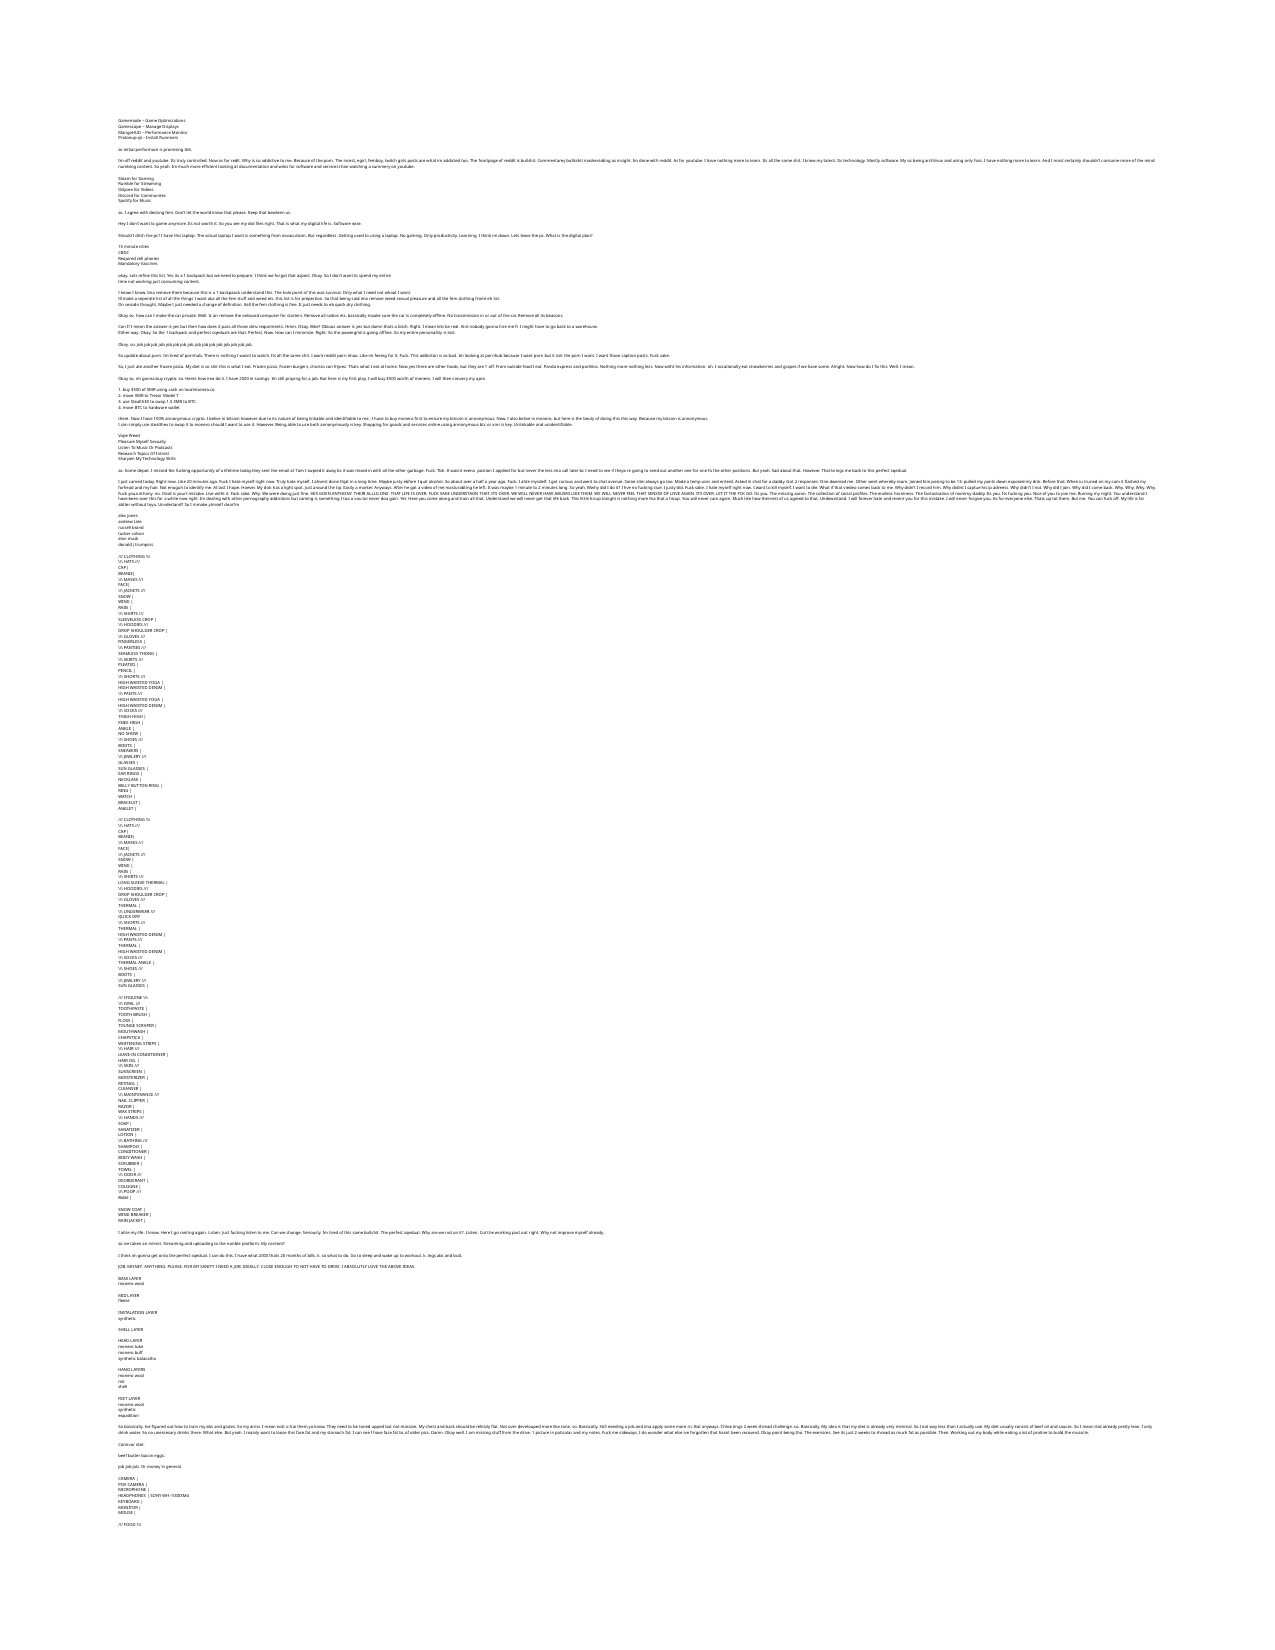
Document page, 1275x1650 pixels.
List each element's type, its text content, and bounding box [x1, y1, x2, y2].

text SCRUBBER | [118, 1161, 1157, 1167]
text shell [118, 1384, 1157, 1390]
text Steam for Gaming [118, 175, 1157, 181]
text Can I? I mean the answer is yes but then how does it pass all those dmv requirments. Hmm. Okay. Bike? Obious answer is yes but damn thats a bitch. Right. I mean lets be real. Aint nobody gonna hire me fr. I might have to go back to a warehouse. [118, 324, 1157, 330]
text 1. buy $500 of XMR using cash on localmonero.co [118, 387, 1157, 393]
text synthetic balacatha [118, 1356, 1157, 1361]
text \\\ SKIRTS /// [118, 657, 1157, 662]
text KNEE HIGH | [118, 720, 1157, 725]
text Carnivor diet. [118, 1442, 1157, 1447]
text CAP| [118, 828, 1157, 834]
text GLASSES | [118, 760, 1157, 766]
text THERMAL ANKLE | [118, 960, 1157, 966]
text synthetic [118, 1316, 1157, 1321]
text /// FOOD \\\ [118, 1522, 1157, 1527]
text Okay. so. Job job job job job job job job job job job job job job job job. [118, 342, 1157, 347]
text Rumble for Streaming [118, 181, 1157, 187]
text NO SHOW | [118, 731, 1157, 737]
text HEAD LAYER [118, 1338, 1157, 1344]
text HIGH WAISTED YOGA | [118, 679, 1157, 685]
text PENCIL | [118, 668, 1157, 674]
text MOISTERIZER | [118, 1075, 1157, 1081]
text Required cell phones [118, 256, 1157, 261]
text \\\ POOP /// [118, 1189, 1157, 1195]
text \\\ PANTS /// [118, 691, 1157, 697]
text \\\ SHIRTS /// [118, 611, 1157, 617]
text \\\ GLOVES /// [118, 634, 1157, 639]
text JOB. MONEY. ANYTHING. PLEASE. FOR MY SANITY I NEED A JOB. IDEALLY. CLOSE ENOUGH TO NOT HAVE TO DRIVE. I ABSOLUTLY LOVE THE ABOVE IDEAS. [118, 1264, 1157, 1270]
text SUN GLASSES | [118, 766, 1157, 771]
text DROP SHOULDER CROP | [118, 628, 1157, 634]
text SEAMLESS THONG | [118, 651, 1157, 657]
text \\\ SOCKS /// [118, 954, 1157, 960]
text \\\ HATS /// [118, 559, 1157, 565]
text Bidet | [118, 1195, 1157, 1201]
text there. Now I have 100% annonymous crypto. I belive in bitcoin however due to its nature of being linkable and identifiable to me ; I have to buy monero first to ensure my bitcoin is annonymous. Now. I also belive in monero, but here is the beuty of doing this this way. Because my bitcoin is annonymous [118, 416, 1157, 422]
text CHAPSTICK | [118, 1035, 1157, 1041]
text monero wool [118, 1281, 1157, 1287]
text \\\ ODOR /// [118, 1172, 1157, 1178]
text LONG SLEEVE THERMAL | [118, 880, 1157, 886]
text 3. use StealthEX to swap 1.5 XMR to BTC [118, 399, 1157, 404]
text SOAP | [118, 1121, 1157, 1126]
text SNOW COAT | [118, 1207, 1157, 1212]
text FEET LAYER [118, 1396, 1157, 1401]
text HAIR OIL | [118, 1058, 1157, 1063]
text EAR RINGS | [118, 771, 1157, 777]
text /// CLOTHING \\\ [118, 553, 1157, 559]
text \\\ PANTS /// [118, 937, 1157, 943]
text \\\ MASKS /// [118, 840, 1157, 846]
text andrew tate [118, 519, 1157, 525]
text \\\ SOCKS /// [118, 708, 1157, 714]
text Spotify for Music [118, 198, 1157, 204]
text FACE| [118, 846, 1157, 851]
text THERMAL | [118, 903, 1157, 909]
text RAIN | [118, 605, 1157, 611]
text so initial performace is promising tbh. [118, 147, 1157, 152]
text \\\ HAIR /// [118, 1046, 1157, 1052]
text ANKLET | [118, 806, 1157, 811]
text MONITOR | [118, 1504, 1157, 1510]
text FLOSS | [118, 1018, 1157, 1023]
text BASE LAYER [118, 1275, 1157, 1281]
text so ive taken an intrest. Streaming and uploading to the rumble platform. My content? [118, 1241, 1157, 1247]
text \\\ JACKETS /// [118, 588, 1157, 594]
text POV CAMERA | [118, 1482, 1157, 1487]
text \\\ MAINTENANCE /// [118, 1092, 1157, 1098]
text RAIN | [118, 869, 1157, 874]
text CONDITIONER | [118, 1149, 1157, 1155]
text On secodn thought. Maybe I just needed a change of definition. Aall the fem clothing is fine. It just needs to eb quick dry clothing. [118, 301, 1157, 307]
text WIND BREAKER | [118, 1212, 1157, 1218]
text 15 minute cities [118, 244, 1157, 250]
text Research Topics Of Intrest [118, 450, 1157, 456]
text /// HYGUINE \\\ [118, 995, 1157, 1000]
text \\\ JEWLERY /// [118, 977, 1157, 983]
text SHELL LAYER [118, 1327, 1157, 1333]
text ANKLE | [118, 725, 1157, 731]
text FACE| [118, 582, 1157, 588]
text \\\ JACKETS /// [118, 851, 1157, 857]
text Okay so, im gonna buy crypto. so. Heres how ima do it. I have 2500 in savings. Im still praying for a job. But here is my first play. I will buy $500 worth of monero. I will then convery my apro [118, 376, 1157, 382]
text Listen To Music Or Podcasts [118, 445, 1157, 450]
text Pleasure Myself Sexually [118, 439, 1157, 445]
text \\\ SHORTS /// [118, 920, 1157, 926]
text tucker calson [118, 531, 1157, 536]
text Vape Weed [118, 433, 1157, 439]
text THIGH HIGH | [118, 714, 1157, 720]
text WIND | [118, 863, 1157, 869]
text DEORDERANT | [118, 1178, 1157, 1184]
text Protonup-qt – Install Runnners [118, 135, 1157, 141]
text Okay so, how can I make the car private. Well. Ic an remove the onboard computer for starters. Remove all radios etc. bassically maake sure the car is completely offline. No transmission in or out of the car. Remove all its beacons. [118, 313, 1157, 319]
text QUICK DRY [118, 914, 1157, 920]
text \\\ HOODIES /// [118, 622, 1157, 628]
text Should I ditch the pc? I have this laptop. The actual laptop I want is something from novacustom. But regardless. Getting used to using a laptop. No gaming. Only productivity. Learning. I think im down. Lets leave the pc. What is the digital plan? [118, 233, 1157, 238]
text 2. move XMR to Trezor Model T [118, 393, 1157, 399]
text okay. Lets refine this list. Yes its a 1 backpack but we need to prepare. I think we forgot that aspect. Okay. So I don’t want to spend my entire [118, 273, 1157, 278]
text KEYBOARD | [118, 1499, 1157, 1504]
text HEADPHONES | SONY WH-1000XM4 [118, 1493, 1157, 1499]
text MangoHUD – Performance Monitor [118, 129, 1157, 135]
text CAMERA | [118, 1476, 1157, 1482]
text RETINOL | [118, 1081, 1157, 1086]
text TOOTH BRUSH | [118, 1012, 1157, 1018]
text DROP SHOULDER CROP | [118, 892, 1157, 897]
text job job job. Or money in general. [118, 1464, 1157, 1470]
text SNOW | [118, 594, 1157, 599]
text 4. move BTC to hardware wallet [118, 404, 1157, 410]
text SHAMPOO | [118, 1144, 1157, 1149]
text THERMAL | [118, 943, 1157, 949]
text Either way. Okay. So the 1 backpack and perfect sqeduals are that. Perfect. Now. How can I minimize. Right. So the powergrid is going offline. So my entire personallity is lost. [118, 330, 1157, 336]
text PLEATED | [118, 662, 1157, 668]
text BOOTS | [118, 972, 1157, 977]
text HIGH WAISTED DENIM | [118, 932, 1157, 937]
text synthetic [118, 1407, 1157, 1413]
text BEANIE| [118, 834, 1157, 840]
text THERMAL | [118, 926, 1157, 932]
text TOOTHPASTE | [118, 1006, 1157, 1012]
text \\\ HATS /// [118, 823, 1157, 828]
text \\\ JEWLERY /// [118, 754, 1157, 760]
text \\\ MASKS /// [118, 576, 1157, 582]
text HIGH WAISTED DENIM | [118, 702, 1157, 708]
text fleese [118, 1298, 1157, 1304]
text Sharpen My Technology Skills [118, 456, 1157, 462]
text LOTION | [118, 1132, 1157, 1138]
text \\\ SKIN /// [118, 1063, 1157, 1069]
text LEAVE-IN CONDITIONER | [118, 1052, 1157, 1058]
text NAIL CLIPPER | [118, 1098, 1157, 1103]
text I ahte my life. I know. Here I go ranting again. Listen. Just fucking listen to me. Can we change. Seriously. Im tired of this same bullshit. The perfect sqedual. Why are we not on it?. Listen. Cut the working part out right. Why not improve myself already.. [118, 1229, 1157, 1235]
text monero wool [118, 1373, 1157, 1378]
text Gamemode – Game Optimizations [118, 118, 1157, 124]
text FINGERLESS | [118, 639, 1157, 645]
text SNEAKERS | [118, 748, 1157, 754]
text MICROPHONE | [118, 1487, 1157, 1493]
text elon musk [118, 536, 1157, 542]
text \\\ SHIRTS /// [118, 874, 1157, 880]
text \\\ HOODIES /// [118, 886, 1157, 892]
text TOUNGE SCRAPER | [118, 1023, 1157, 1029]
text INSTALATION LAYER [118, 1310, 1157, 1316]
text so. I agree with dessing fem. Don’t let the world know that please. Keep that bewteen us. [118, 210, 1157, 216]
text WAX STRIPS | [118, 1109, 1157, 1115]
text \\\ SHOES /// [118, 966, 1157, 972]
text So update about porn. Im tired of pornhub. There is nothing I wasnt to watch. Its all the same shit. I want reddit porn lmao. Like im feeing for it. Fuck. This addiciton is so bad. Im looking at pornhub because I want porn but it isnt the porn I want. I want those caption posts. Fuck sake. [118, 353, 1157, 359]
text BRACELET | [118, 800, 1157, 806]
text Discord for Communites [118, 193, 1157, 198]
text \\\ SHOES /// [118, 737, 1157, 743]
text \\\ PANTIES /// [118, 645, 1157, 651]
text Odysee for Videos [118, 187, 1157, 193]
text HIGH WAISTED DENIM | [118, 949, 1157, 954]
text HIGH WAISTED YOGA | [118, 697, 1157, 702]
text RAIN JACKET | [118, 1218, 1157, 1224]
text expadition [118, 1413, 1157, 1419]
text \\\ ORAL /// [118, 1000, 1157, 1006]
text alex jones [118, 513, 1157, 519]
text Ill make a seperate list of all the things I want aka all the fem stuff and weed etc. this list is for prepertion. So that being said ima remove weed sexual pleasure and all the fem clothing fromt eh list. [118, 296, 1157, 301]
text SLEEVELESS CROP | [118, 617, 1157, 622]
text TOWEL | [118, 1167, 1157, 1172]
text SANATIZER | [118, 1126, 1157, 1132]
text BOOTS | [118, 743, 1157, 748]
text MOUSE | [118, 1510, 1157, 1516]
text CAP| [118, 565, 1157, 571]
text CBDC [118, 250, 1157, 256]
text \\\ GLOVES /// [118, 897, 1157, 903]
text HIGH WAISTED DENIM | [118, 685, 1157, 691]
text MID LAYER [118, 1293, 1157, 1298]
text WATCH | [118, 794, 1157, 800]
text MOUTHWASH | [118, 1029, 1157, 1035]
text Hey I don’t want to game anymore. Its not worth it. So you see my dot files right. That is what my digital life is. Software wise. [118, 221, 1157, 227]
text russell brand [118, 525, 1157, 531]
text RAZOR | [118, 1103, 1157, 1109]
text I know I know. Ima remove them because this is a 1 backpaack understand this. The hole point of this was survival. Only what I need not whaat I want. [118, 290, 1157, 296]
text COLOGNE | [118, 1184, 1157, 1189]
text \\\ SHORTS /// [118, 674, 1157, 679]
text \\\ UNDERWEAR /// [118, 909, 1157, 914]
text mit [118, 1378, 1157, 1384]
text \\\ BATHING /// [118, 1138, 1157, 1144]
text NECKLASE | [118, 777, 1157, 783]
text HAND LAYERS [118, 1367, 1157, 1373]
text donald j trumpsss [118, 542, 1157, 548]
text RING | [118, 788, 1157, 794]
text /// CLOTHING \\\ [118, 817, 1157, 823]
text I think im gonna get onto the perfect sqedual. I can do this. I have what 2000 thats 20 months of bills. k. so what to do. Go to sleep and wake up to workout. k. legs abs and butt. [118, 1252, 1157, 1258]
text \\\ HANDS /// [118, 1115, 1157, 1121]
text WHITENING STRIPS | [118, 1041, 1157, 1046]
text Mandatory Vaccines [118, 261, 1157, 267]
text SUN GLASSES | [118, 983, 1157, 989]
text monero wool [118, 1401, 1157, 1407]
text monero buff [118, 1350, 1157, 1356]
text WIND | [118, 599, 1157, 605]
text beef butter bacon eggs: [118, 1453, 1157, 1459]
text monero tuke [118, 1344, 1157, 1350]
text time not working just consuming content. [118, 278, 1157, 284]
text BELLY BUTTON RING | [118, 783, 1157, 788]
text BODY WASH | [118, 1155, 1157, 1161]
text Gamescope – Manage Displays [118, 124, 1157, 129]
text SNOW | [118, 857, 1157, 863]
text BEANIE| [118, 571, 1157, 576]
text SUNSCREEN | [118, 1069, 1157, 1075]
text CLEANSER | [118, 1086, 1157, 1092]
text I can simply use stealthex to swap it to monero should I want to use it. However. Being able to use both annonymously is key. Shopping for goods and services online using annonymous btc or xmr is key. Unlinkable and unidentifiable. [118, 422, 1157, 427]
